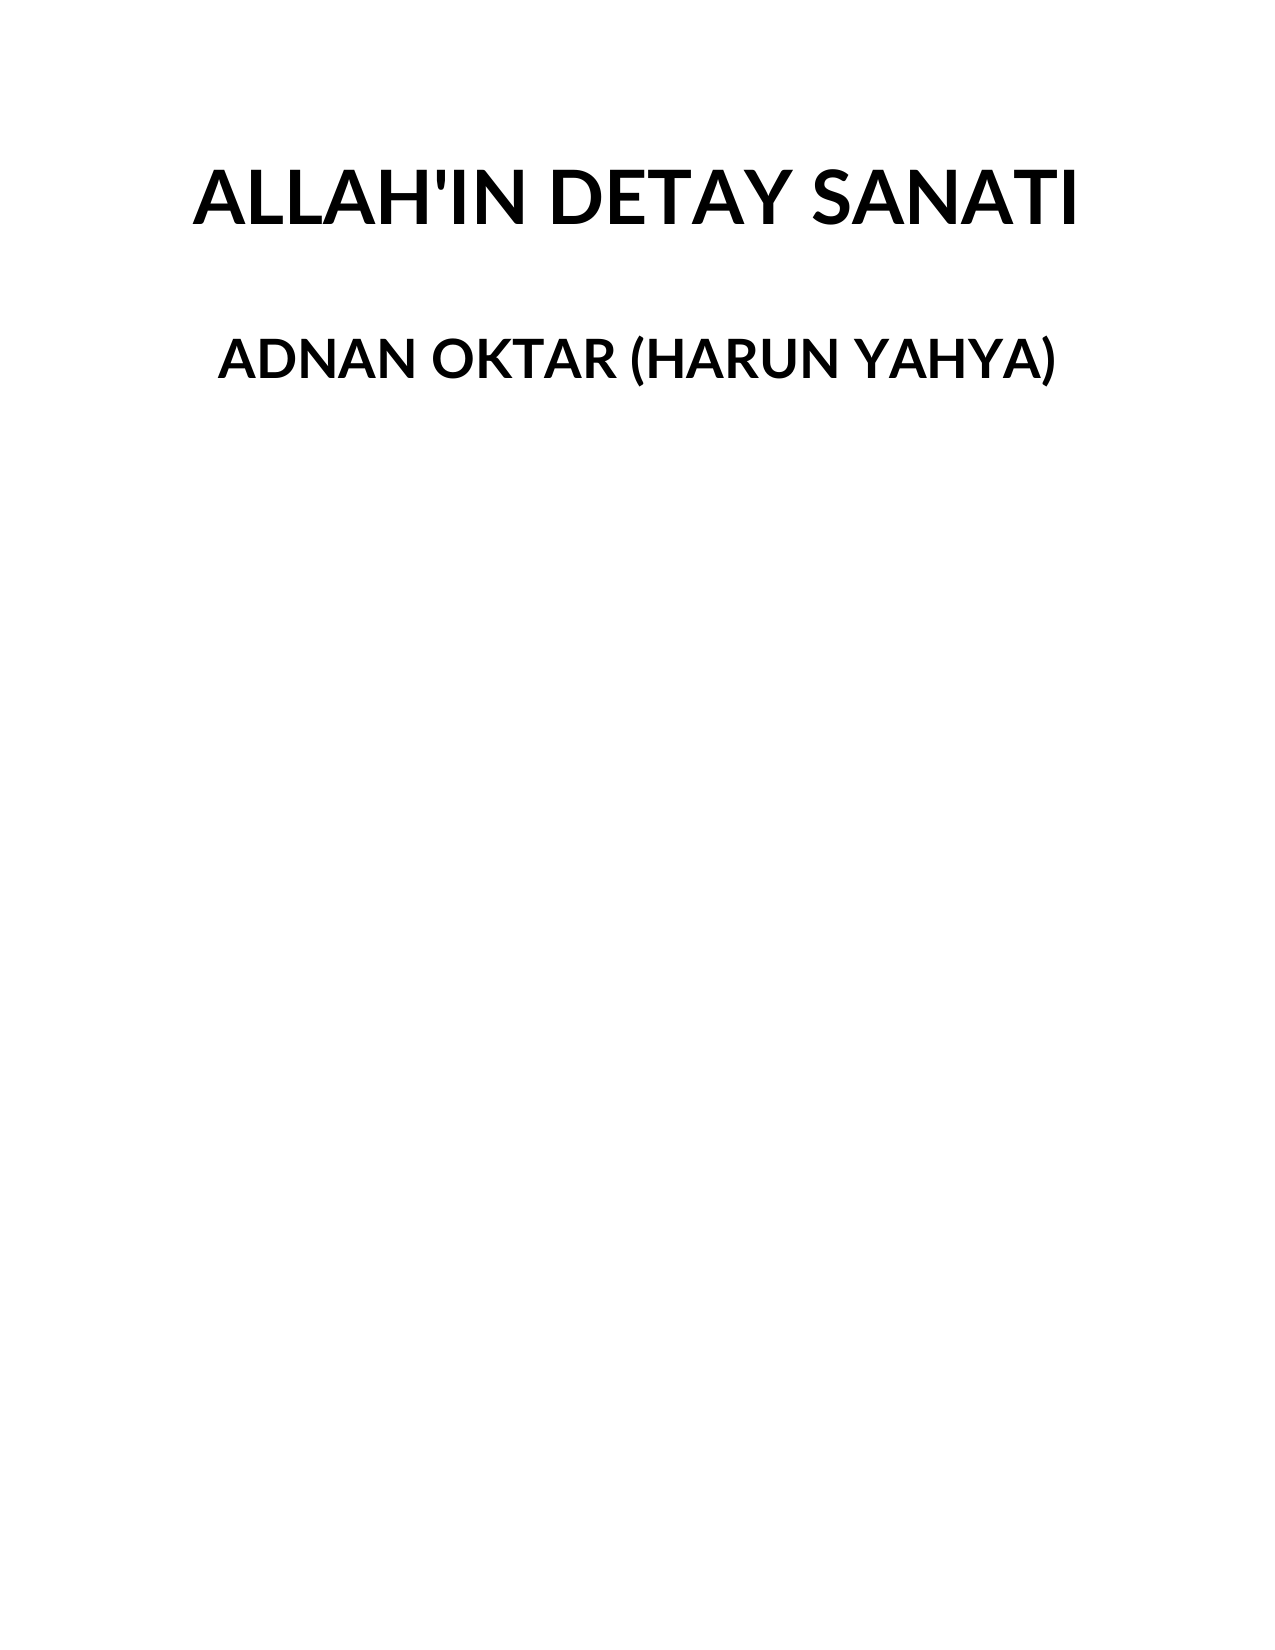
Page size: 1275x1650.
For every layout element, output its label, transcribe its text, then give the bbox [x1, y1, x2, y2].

subtitle ALLAH'IN DETAY SANATI [75, 150, 1200, 240]
text ADNAN OKTAR (HARUN YAHYA) [75, 325, 1200, 390]
